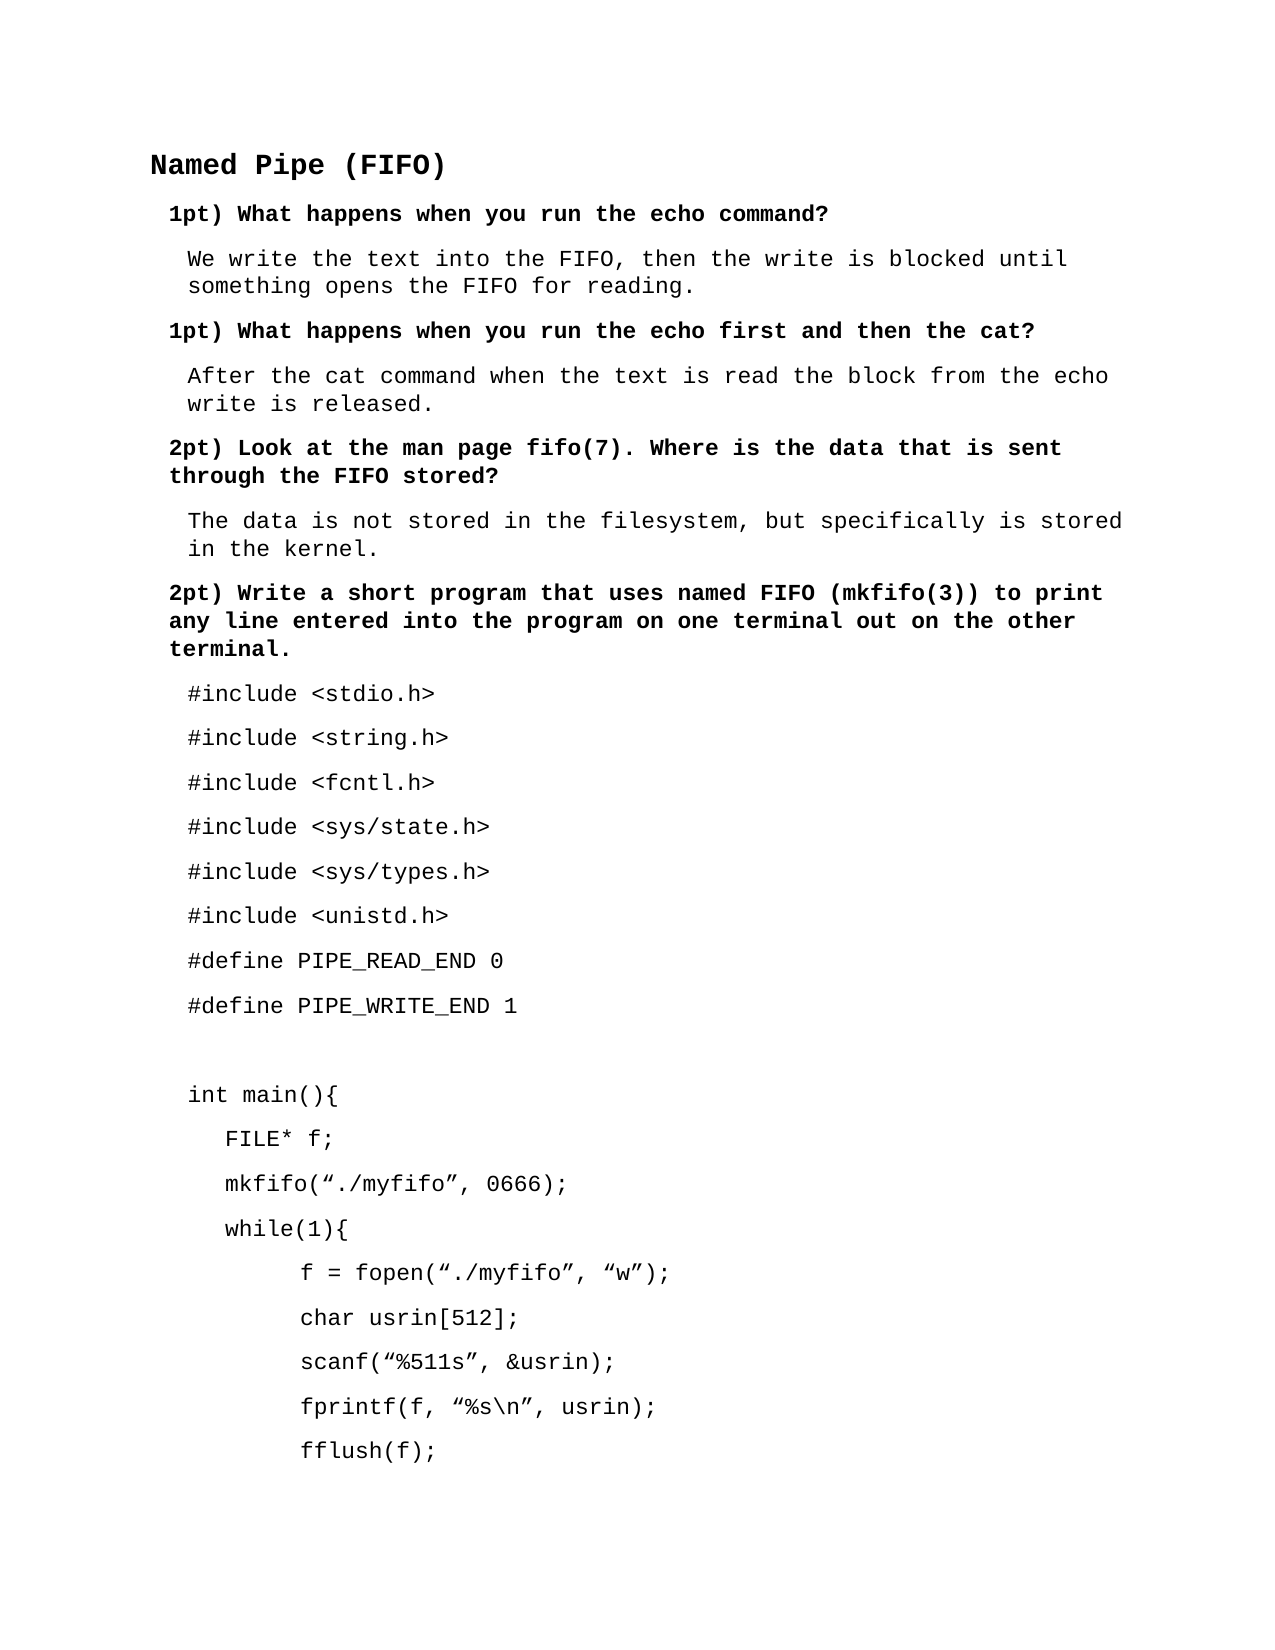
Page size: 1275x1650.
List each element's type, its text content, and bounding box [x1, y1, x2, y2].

text After the cat command when the text is read the block from the echo write is released. [187, 364, 1125, 418]
text fprintf(f, “%s\n”, usrin); [187, 1395, 1125, 1421]
text f = fopen(“./myfifo”, “w”); [187, 1261, 1125, 1287]
text Named Pipe (FIFO) [150, 150, 1125, 183]
text #include <string.h> [187, 726, 1125, 752]
text while(1){ [187, 1217, 1125, 1243]
text 2pt) Write a short program that uses named FIFO (mkfifo(3)) to print any line entered into the program on one terminal out on the other terminal. [169, 581, 1125, 663]
text char usrin[512]; [187, 1306, 1125, 1332]
text fflush(f); [187, 1440, 1125, 1466]
text #include <stdio.h> [187, 682, 1125, 708]
text #include <fcntl.h> [187, 771, 1125, 797]
text #define PIPE_WRITE_END 1 [187, 994, 1125, 1020]
text We write the text into the FIFO, then the write is blocked until something opens the FIFO for reading. [187, 247, 1125, 301]
text #include <sys/state.h> [187, 816, 1125, 842]
text The data is not stored in the filesystem, but specifically is stored in the kernel. [187, 509, 1125, 563]
text #include <unistd.h> [187, 905, 1125, 931]
text 1pt) What happens when you run the echo command? [169, 202, 1125, 228]
text int main(){ [187, 1083, 1125, 1109]
text 1pt) What happens when you run the echo first and then the cat? [169, 319, 1125, 345]
text mkfifo(“./myfifo”, 0666); [187, 1172, 1125, 1198]
text scanf(“%511s”, &usrin); [187, 1351, 1125, 1377]
text #include <sys/types.h> [187, 860, 1125, 886]
text FILE* f; [187, 1128, 1125, 1154]
text #define PIPE_READ_END 0 [187, 949, 1125, 975]
text 2pt) Look at the man page fifo(7). Where is the data that is sent through the FIFO stored? [169, 436, 1125, 490]
